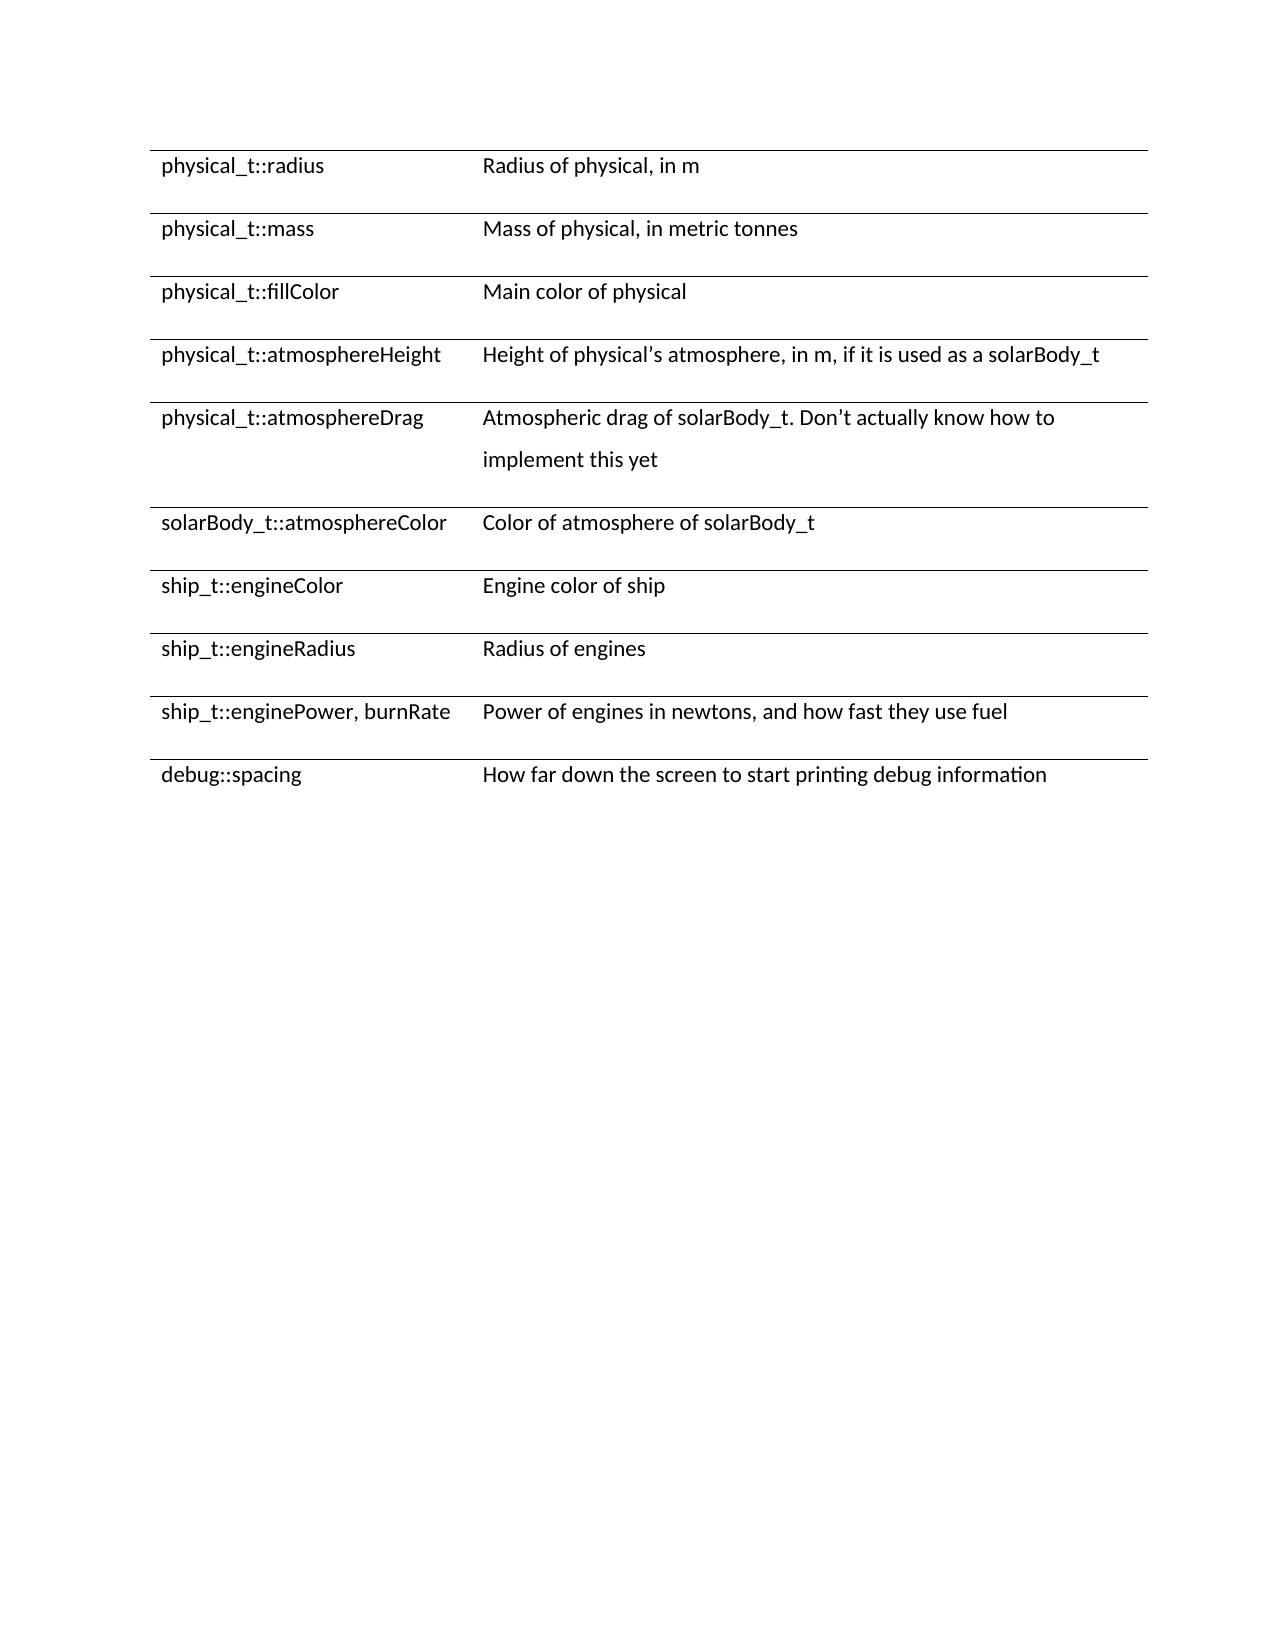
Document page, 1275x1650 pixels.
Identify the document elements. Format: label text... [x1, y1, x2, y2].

table_cell solarBody_t::atmosphereColor [150, 508, 471, 570]
table_cell physical_t::atmosphereHeight [150, 340, 471, 402]
table_cell physical_t::radius [150, 151, 471, 213]
table_cell Power of engines in newtons, and how fast they use fuel [471, 697, 1147, 759]
table_cell physical_t::atmosphereDrag [150, 403, 471, 507]
table_cell Engine color of ship [471, 571, 1147, 633]
table_cell Height of physical’s atmosphere, in m, if it is used as a solarBody_t [471, 340, 1147, 402]
table_cell Color of atmosphere of solarBody_t [471, 508, 1147, 570]
table_cell Radius of physical, in m [471, 151, 1147, 213]
table_cell debug::spacing [150, 760, 471, 822]
table_cell physical_t::fillColor [150, 277, 471, 339]
table_cell ship_t::enginePower, burnRate [150, 697, 471, 759]
table_cell Radius of engines [471, 634, 1147, 696]
table_cell ship_t::engineColor [150, 571, 471, 633]
table_cell Mass of physical, in metric tonnes [471, 214, 1147, 276]
table_cell Main color of physical [471, 277, 1147, 339]
table_cell How far down the screen to start printing debug information [471, 760, 1147, 822]
table_cell ship_t::engineRadius [150, 634, 471, 696]
table_cell physical_t::mass [150, 214, 471, 276]
table_cell Atmospheric drag of solarBody_t. Don’t actually know how to implement this yet [471, 403, 1147, 507]
